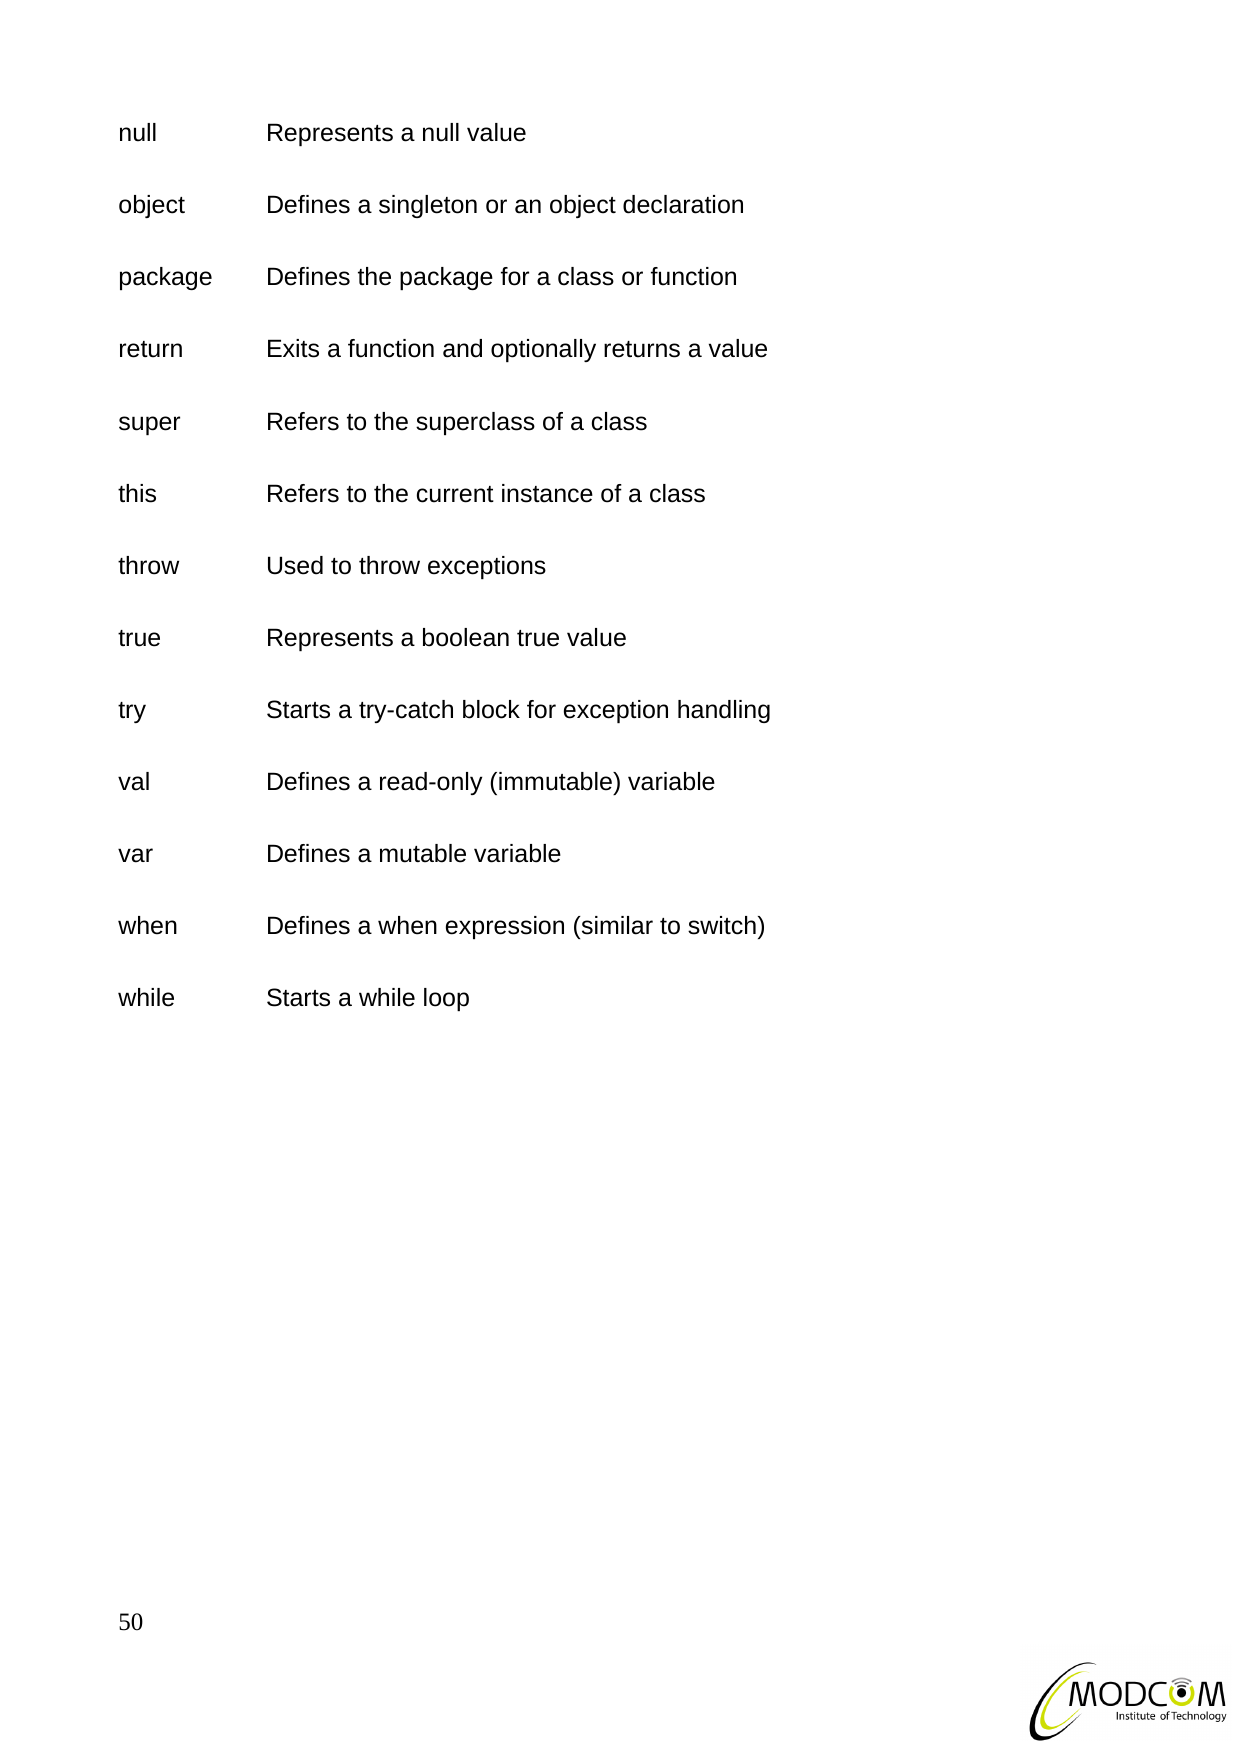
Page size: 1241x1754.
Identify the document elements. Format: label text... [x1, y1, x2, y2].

text throw Used to throw exceptions [118, 551, 1122, 579]
text var Defines a mutable variable [118, 839, 1122, 868]
text val Defines a read-only (immutable) variable [118, 767, 1122, 796]
text super Refers to the superclass of a class [118, 406, 1122, 435]
text when Defines a when expression (similar to switch) [118, 911, 1122, 940]
text true Represents a boolean true value [118, 623, 1122, 651]
text while Starts a while loop [118, 983, 1122, 1012]
text null Represents a null value [118, 118, 1122, 147]
text try Starts a try-catch block for exception handling [118, 695, 1122, 723]
text object Defines a singleton or an object declaration [118, 190, 1122, 219]
text return Exits a function and optionally returns a value [118, 334, 1122, 363]
text package Defines the package for a class or function [118, 262, 1122, 291]
text this Refers to the current instance of a class [118, 478, 1122, 507]
picture [1020, 1644, 1233, 1741]
